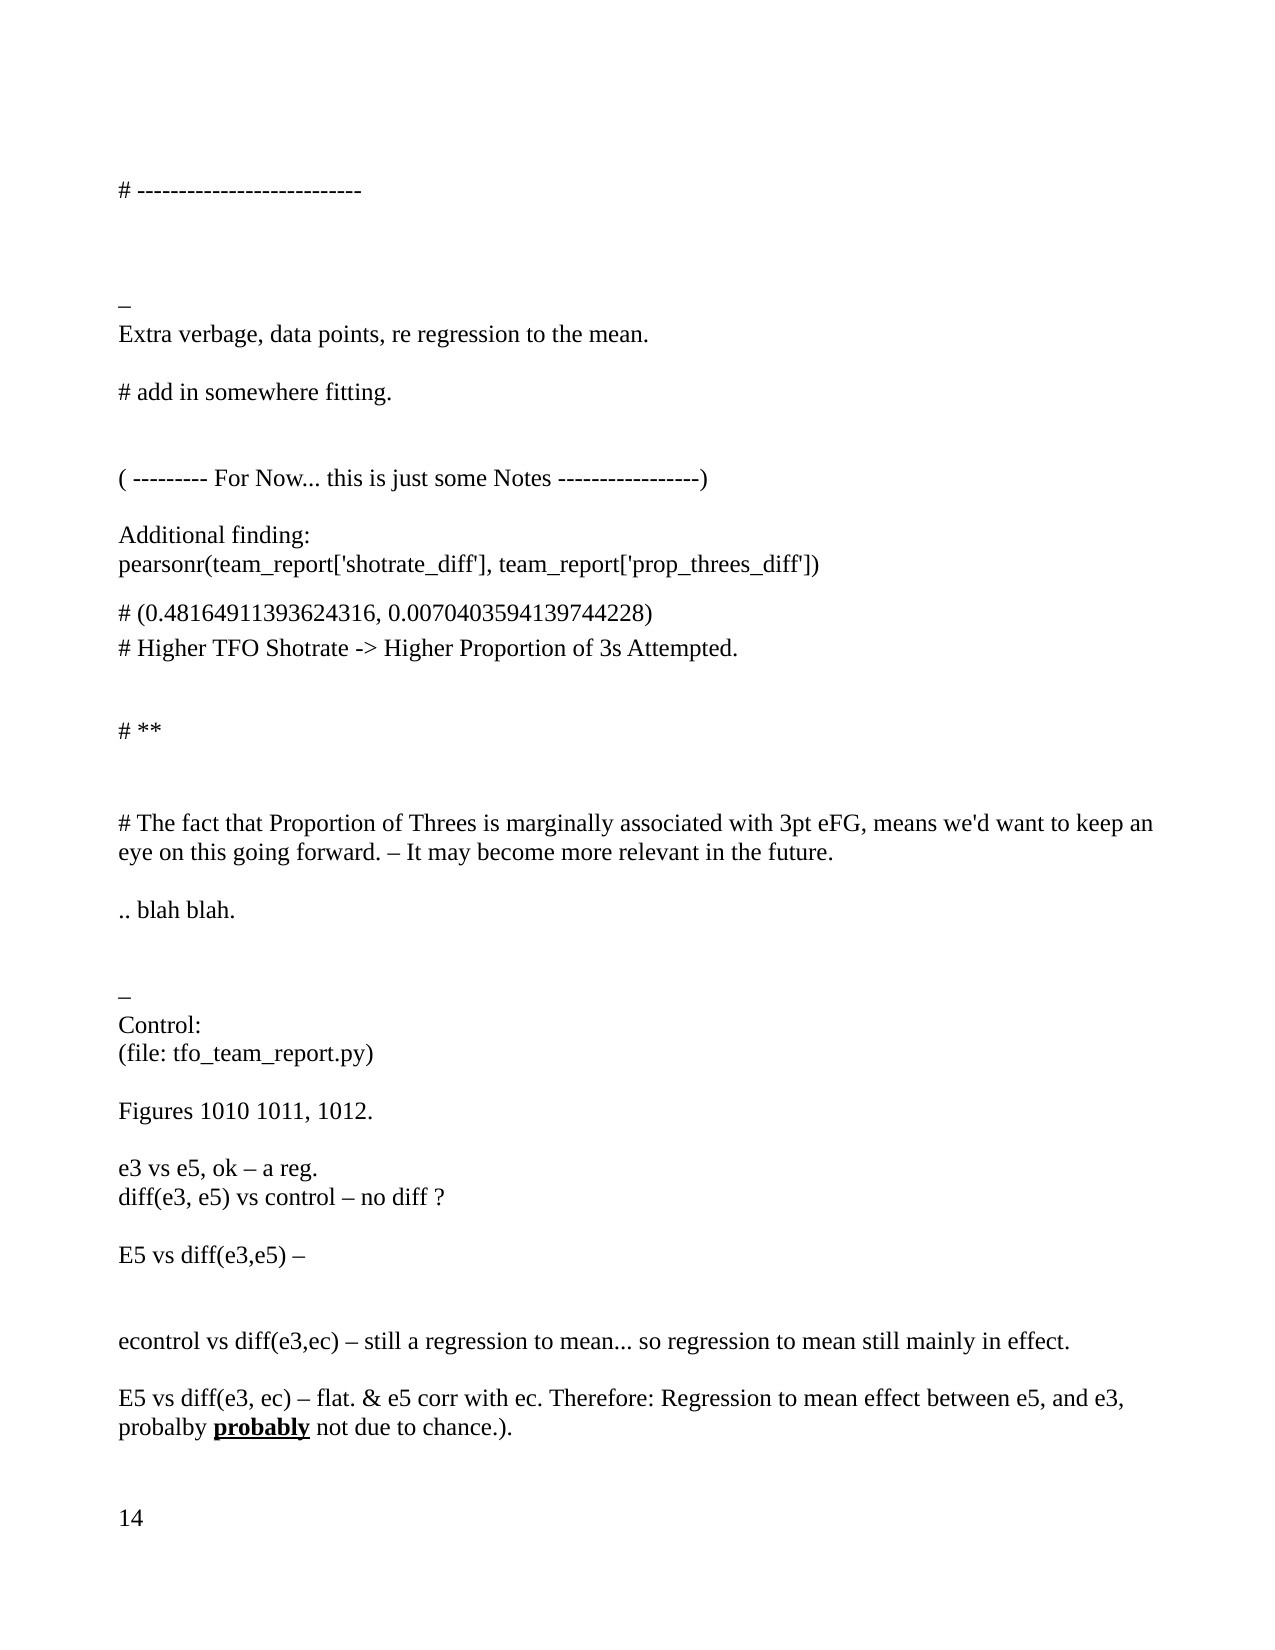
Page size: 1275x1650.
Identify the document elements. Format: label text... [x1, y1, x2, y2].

text # Higher TFO Shotrate -> Higher Proportion of 3s Attempted. [118, 633, 1157, 662]
text E5 vs diff(e3, ec) – flat. & e5 corr with ec. Therefore: Regression to mean effect between e5, and e3, probalby probably not due to chance.). [118, 1383, 1157, 1441]
text Additional finding: [118, 521, 1157, 549]
text # The fact that Proportion of Threes is marginally associated with 3pt eFG, means we'd want to keep an eye on this going forward. – It may become more relevant in the future. [118, 808, 1157, 866]
text # add in somewhere fitting. [118, 377, 1157, 406]
text ( --------- For Now... this is just some Notes -----------------) [118, 463, 1157, 492]
text Figures 1010 1011, 1012. [118, 1096, 1157, 1125]
text – [118, 981, 1157, 1010]
text # --------------------------- [118, 176, 1157, 204]
text .. blah blah. [118, 895, 1157, 923]
text – [118, 291, 1157, 319]
text Control: [118, 1010, 1157, 1038]
text # ** [118, 716, 1157, 745]
text # (0.48164911393624316, 0.0070403594139744228) [118, 598, 1157, 627]
text e3 vs e5, ok – a reg. [118, 1153, 1157, 1182]
text (file: tfo_team_report.py) [118, 1038, 1157, 1067]
text E5 vs diff(e3,e5) – [118, 1240, 1157, 1268]
text econtrol vs diff(e3,ec) – still a regression to mean... so regression to mean still mainly in effect. [118, 1326, 1157, 1355]
text Extra verbage, data points, re regression to the mean. [118, 319, 1157, 348]
text pearsonr(team_report['shotrate_diff'], team_report['prop_threes_diff']) [118, 549, 1157, 578]
text diff(e3, e5) vs control – no diff ? [118, 1182, 1157, 1211]
